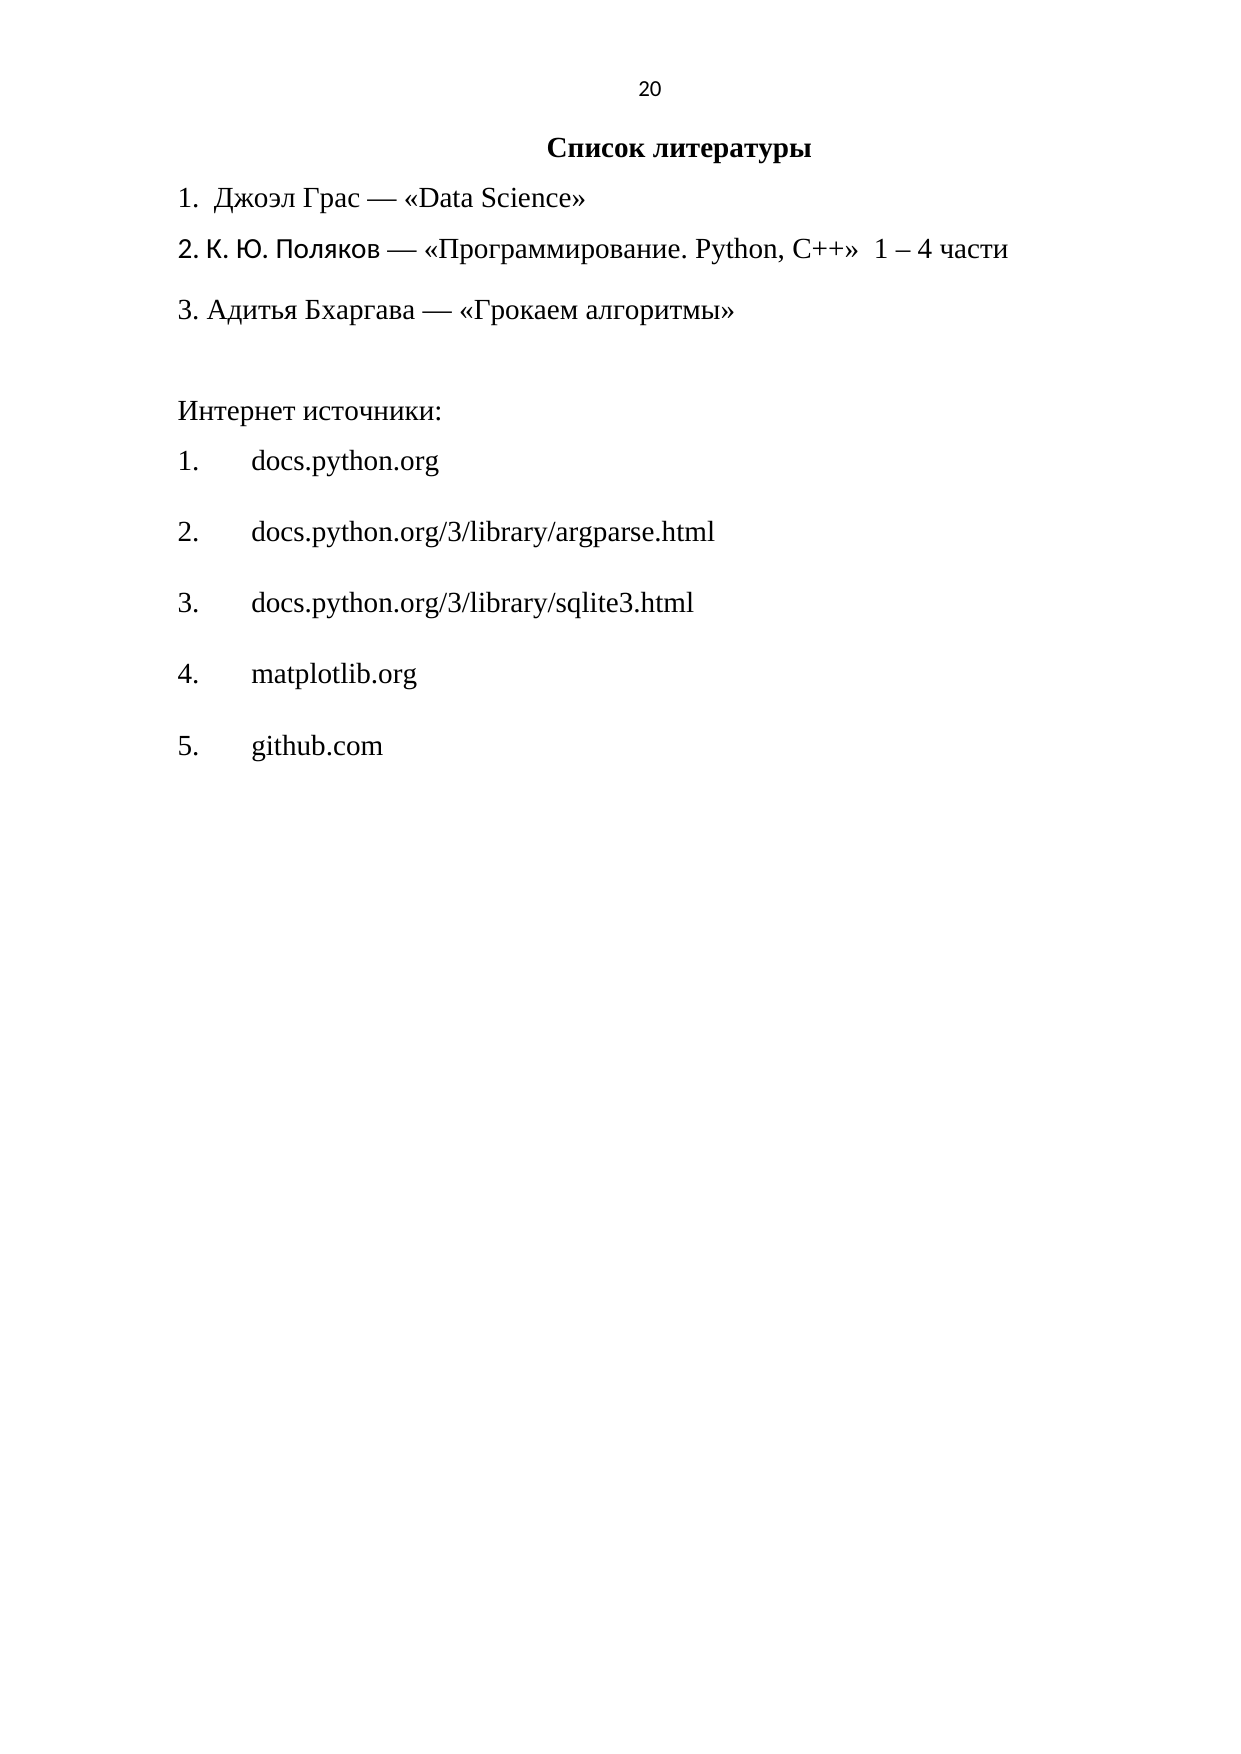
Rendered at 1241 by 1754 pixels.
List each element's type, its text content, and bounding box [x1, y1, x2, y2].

list matplotlib.org [177, 657, 1122, 690]
list github.com [177, 728, 1122, 761]
subtitle 1. Джоэл Грас — «Data Science» [177, 180, 1122, 214]
list docs.python.org [177, 443, 1122, 477]
text 2. К. Ю. Поляков — «Программирование. Python, C++» 1 – 4 части [177, 231, 1122, 266]
subtitle 3. Адитья Бхаргава — «Грокаем алгоритмы» [177, 292, 1122, 326]
text Интернет источники: [177, 393, 1122, 426]
text Список литературы [177, 130, 1122, 163]
list docs.python.org/3/library/sqlite3.html [177, 586, 1122, 619]
list docs.python.org/3/library/argparse.html [177, 514, 1122, 548]
